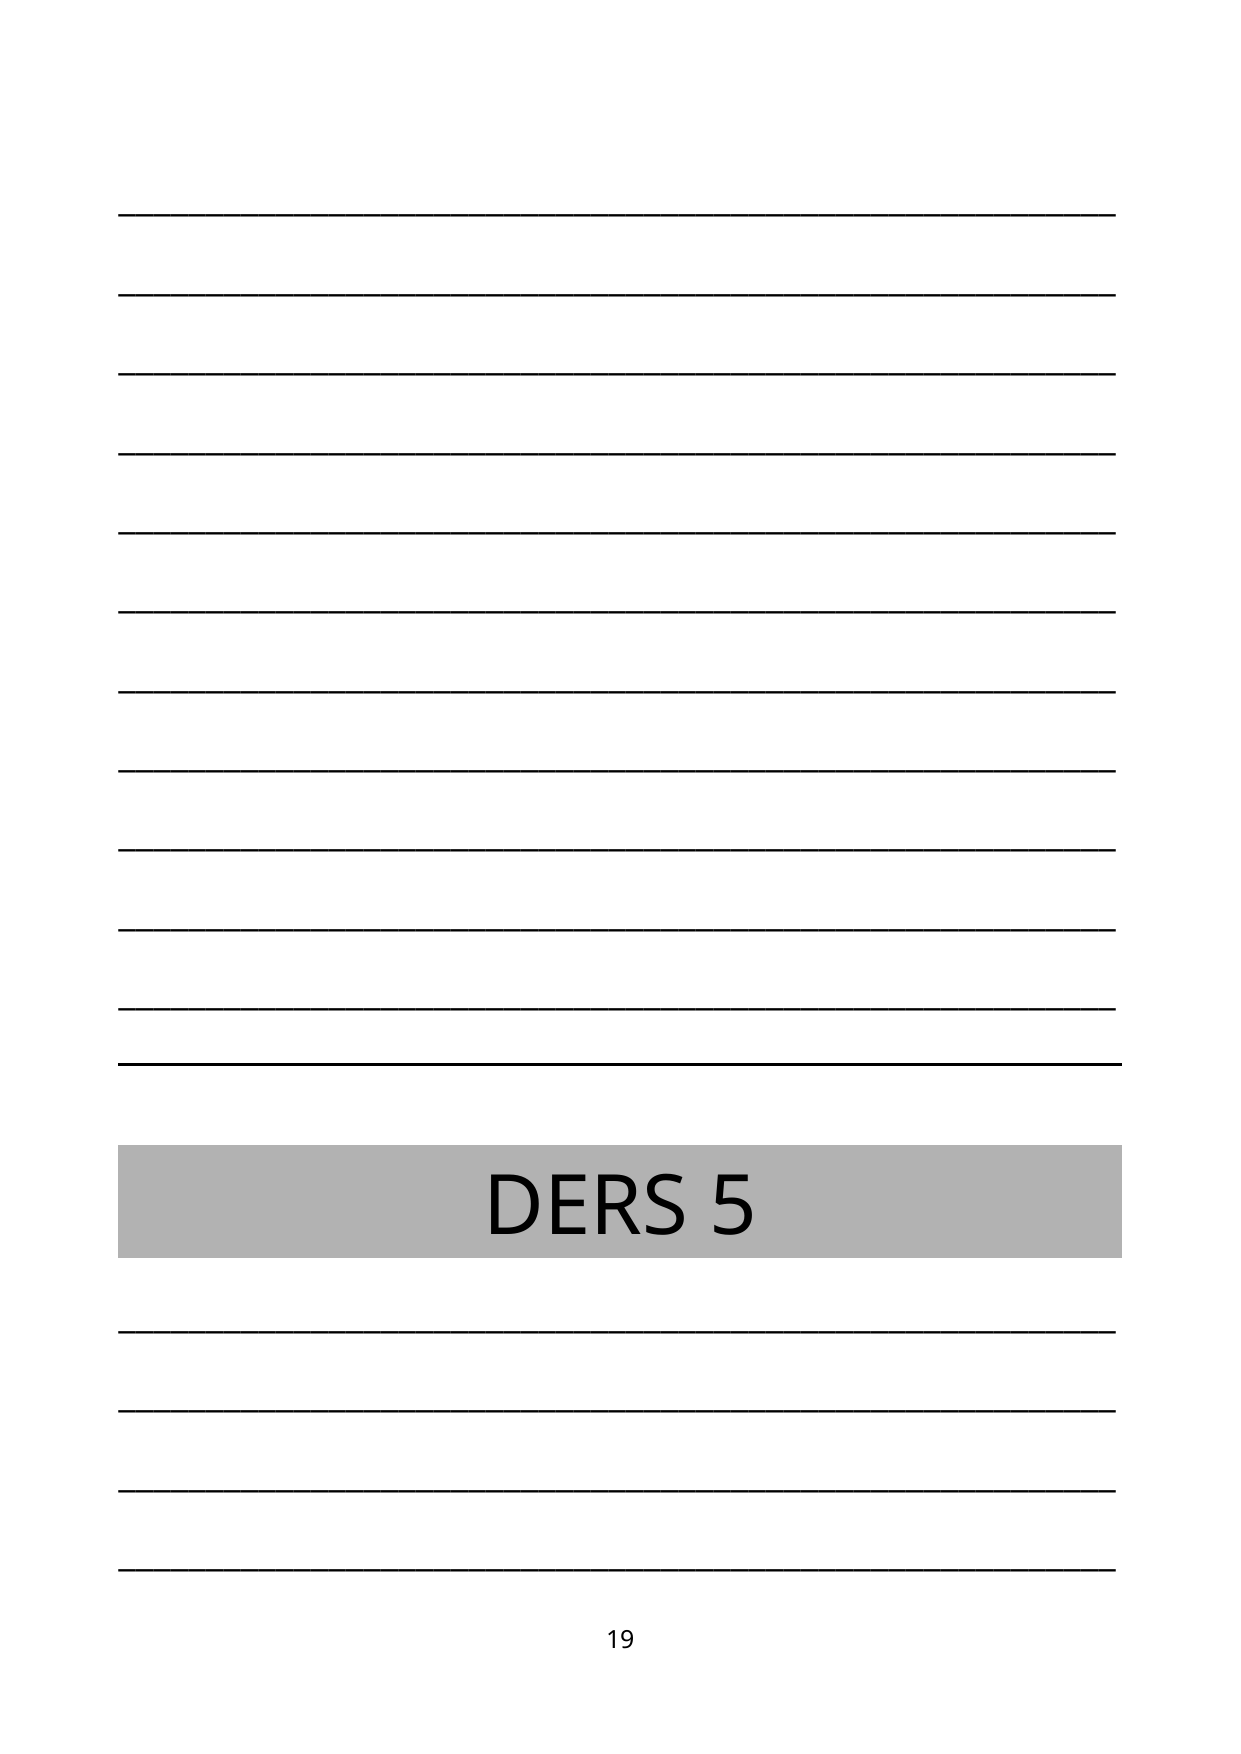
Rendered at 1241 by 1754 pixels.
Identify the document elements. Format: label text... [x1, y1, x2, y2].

text _________________________________________________________ [118, 817, 1122, 856]
text DERS 5 [118, 1145, 1122, 1258]
text _________________________________________________________ [118, 182, 1122, 221]
text _________________________________________________________ [118, 1378, 1122, 1417]
text _________________________________________________________ [118, 261, 1122, 301]
text _________________________________________________________ [118, 1298, 1122, 1338]
text _________________________________________________________ [118, 578, 1122, 618]
text _________________________________________________________ [118, 737, 1122, 777]
text _________________________________________________________ [118, 1457, 1122, 1497]
text _________________________________________________________ [118, 420, 1122, 459]
text _________________________________________________________ [118, 499, 1122, 539]
text _________________________________________________________ [118, 1536, 1122, 1576]
text _________________________________________________________ [118, 975, 1122, 1015]
text _________________________________________________________ [118, 340, 1122, 380]
text _________________________________________________________ [118, 896, 1122, 936]
text _________________________________________________________ [118, 658, 1122, 698]
